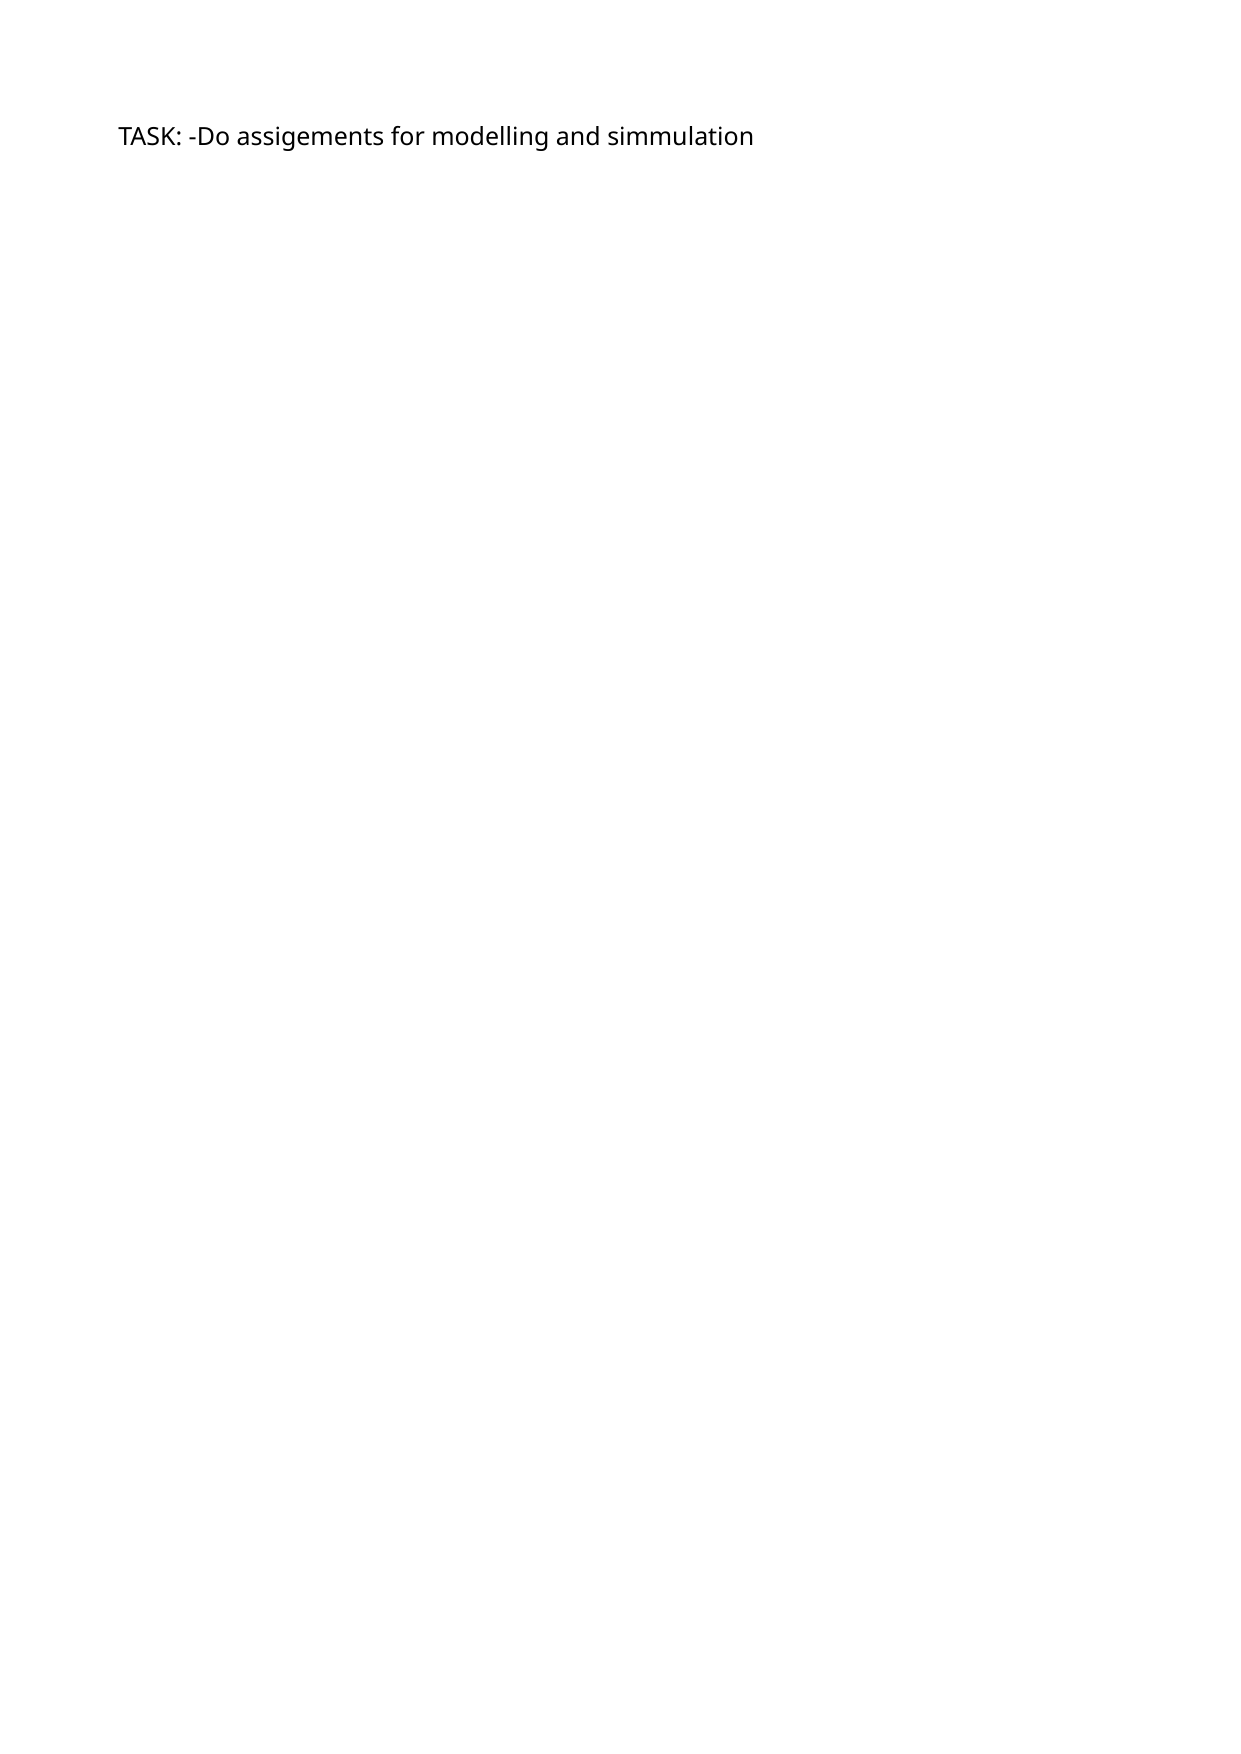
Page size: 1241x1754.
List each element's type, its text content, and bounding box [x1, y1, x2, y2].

text TASK: -Do assigements for modelling and simmulation [118, 118, 1122, 152]
